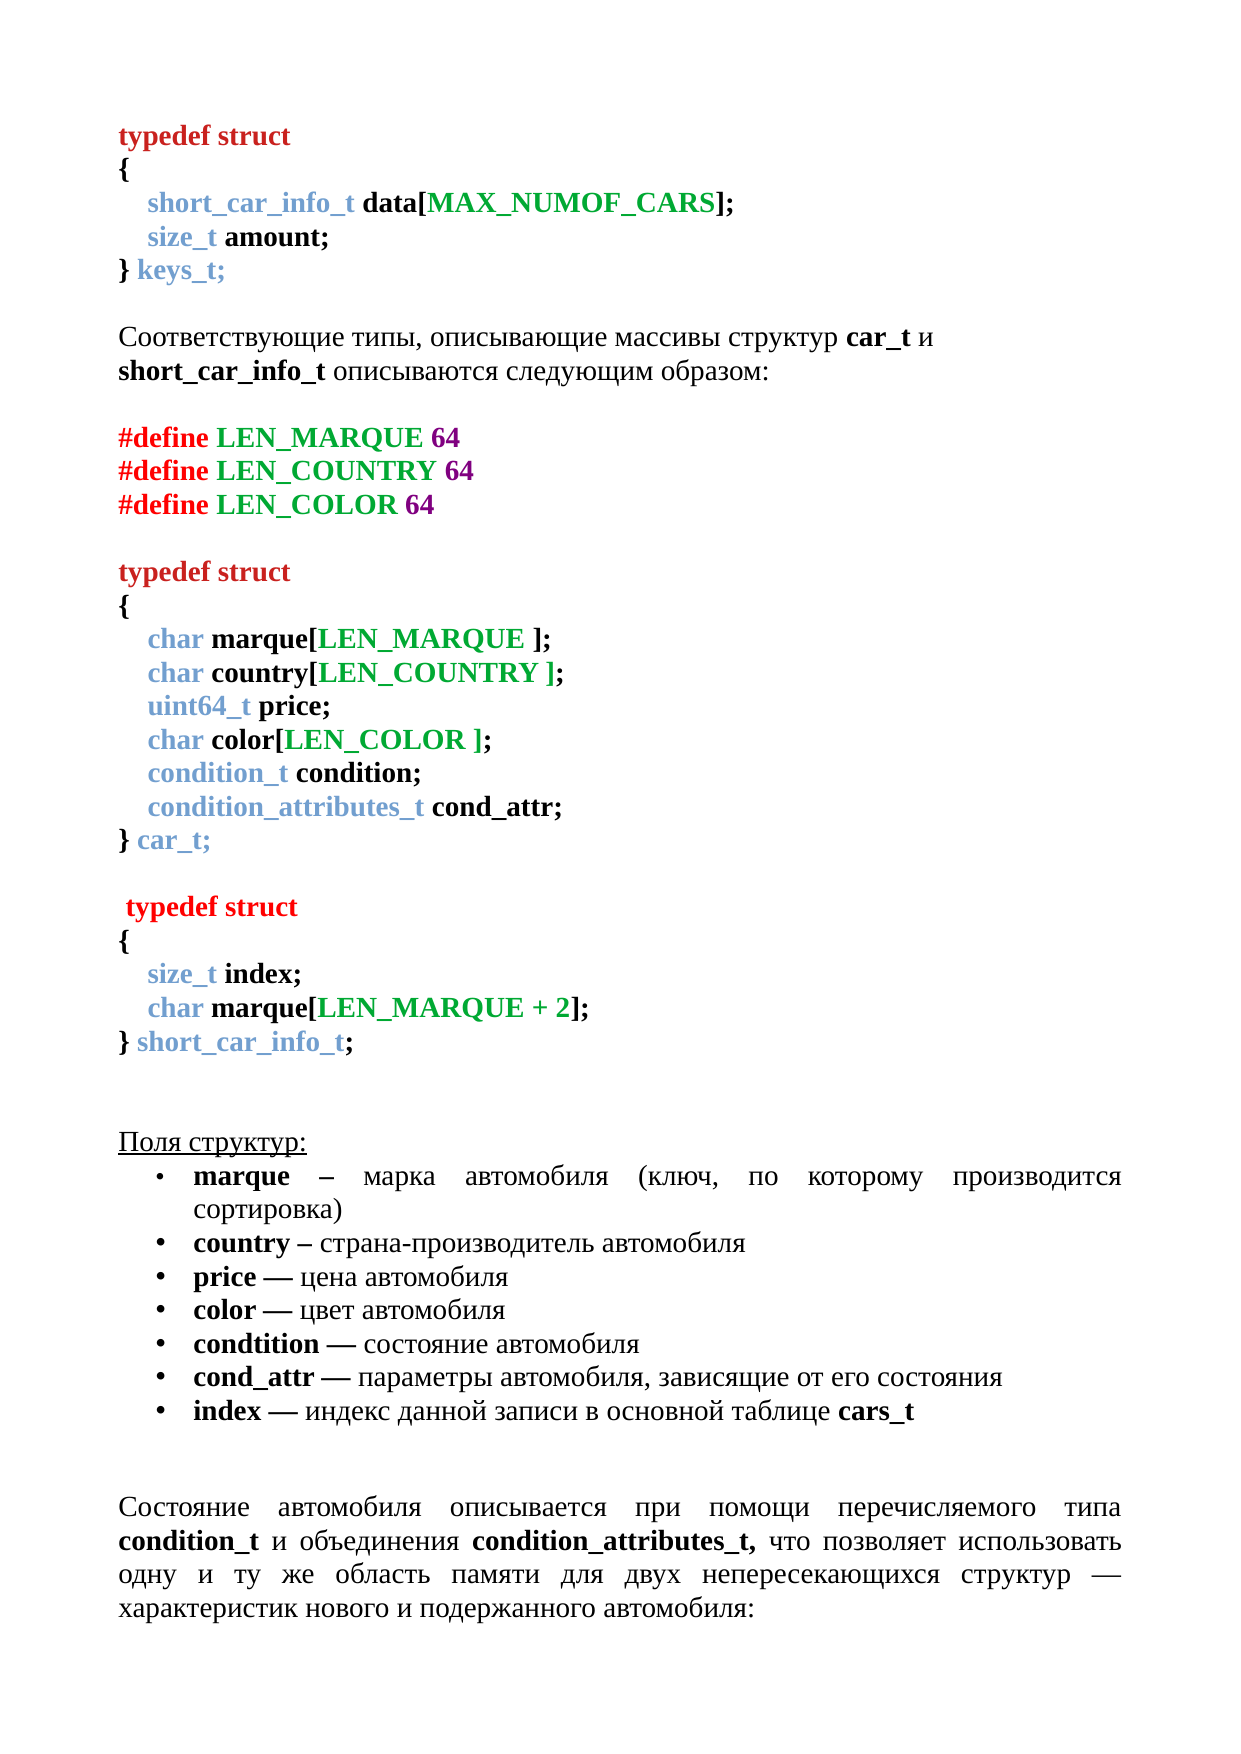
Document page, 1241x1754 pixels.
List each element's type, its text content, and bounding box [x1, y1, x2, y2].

text } short_car_info_t; [118, 1024, 1122, 1057]
text uint64_t price; [118, 688, 1122, 722]
text short_car_info_t data[MAX_NUMOF_CARS]; [118, 185, 1122, 219]
list country – страна-производитель автомобиля [156, 1225, 1122, 1259]
list cond_attr — параметры автомобиля, зависящие от его состояния [156, 1359, 1122, 1393]
text size_t index; [118, 957, 1122, 990]
text typedef struct [118, 889, 1122, 923]
text char country[LEN_COUNTRY ]; [118, 655, 1122, 688]
text Cостояние автомобиля описывается при помощи перечисляемого типа condition_t и объединения condition_attributes_t, что позволяет использовать одну и ту же область памяти для двух непересекающихся структур — характеристик нового и подержанного автомобиля: [118, 1489, 1122, 1623]
text char color[LEN_COLOR ]; [118, 722, 1122, 755]
text } car_t; [118, 822, 1122, 856]
text { [118, 923, 1122, 957]
text } keys_t; [118, 252, 1122, 286]
text char marque[LEN_MARQUE ]; [118, 621, 1122, 655]
list marque – марка автомобиля (ключ, по которому производится сортировка) [156, 1158, 1122, 1225]
text condition_t condition; [118, 755, 1122, 789]
text typedef struct [118, 554, 1122, 588]
text Поля структур: [118, 1124, 1122, 1158]
text { [118, 152, 1122, 185]
text Соответствующие типы, описывающие массивы структур car_t и short_car_info_t описываются следующим образом: [118, 319, 1122, 386]
list condtition — состояние автомобиля [156, 1326, 1122, 1359]
text size_t amount; [118, 219, 1122, 252]
text #define LEN_COLOR 64 [118, 487, 1122, 521]
text typedef struct [118, 118, 1122, 152]
list index — индекс данной записи в основной таблице cars_t [156, 1393, 1122, 1427]
text #define LEN_MARQUE 64 [118, 420, 1122, 453]
text condition_attributes_t cond_attr; [118, 789, 1122, 822]
list color — цвет автомобиля [156, 1292, 1122, 1326]
text #define LEN_COUNTRY 64 [118, 453, 1122, 487]
text char marque[LEN_MARQUE + 2]; [118, 990, 1122, 1024]
text { [118, 588, 1122, 621]
list price — цена автомобиля [156, 1259, 1122, 1292]
